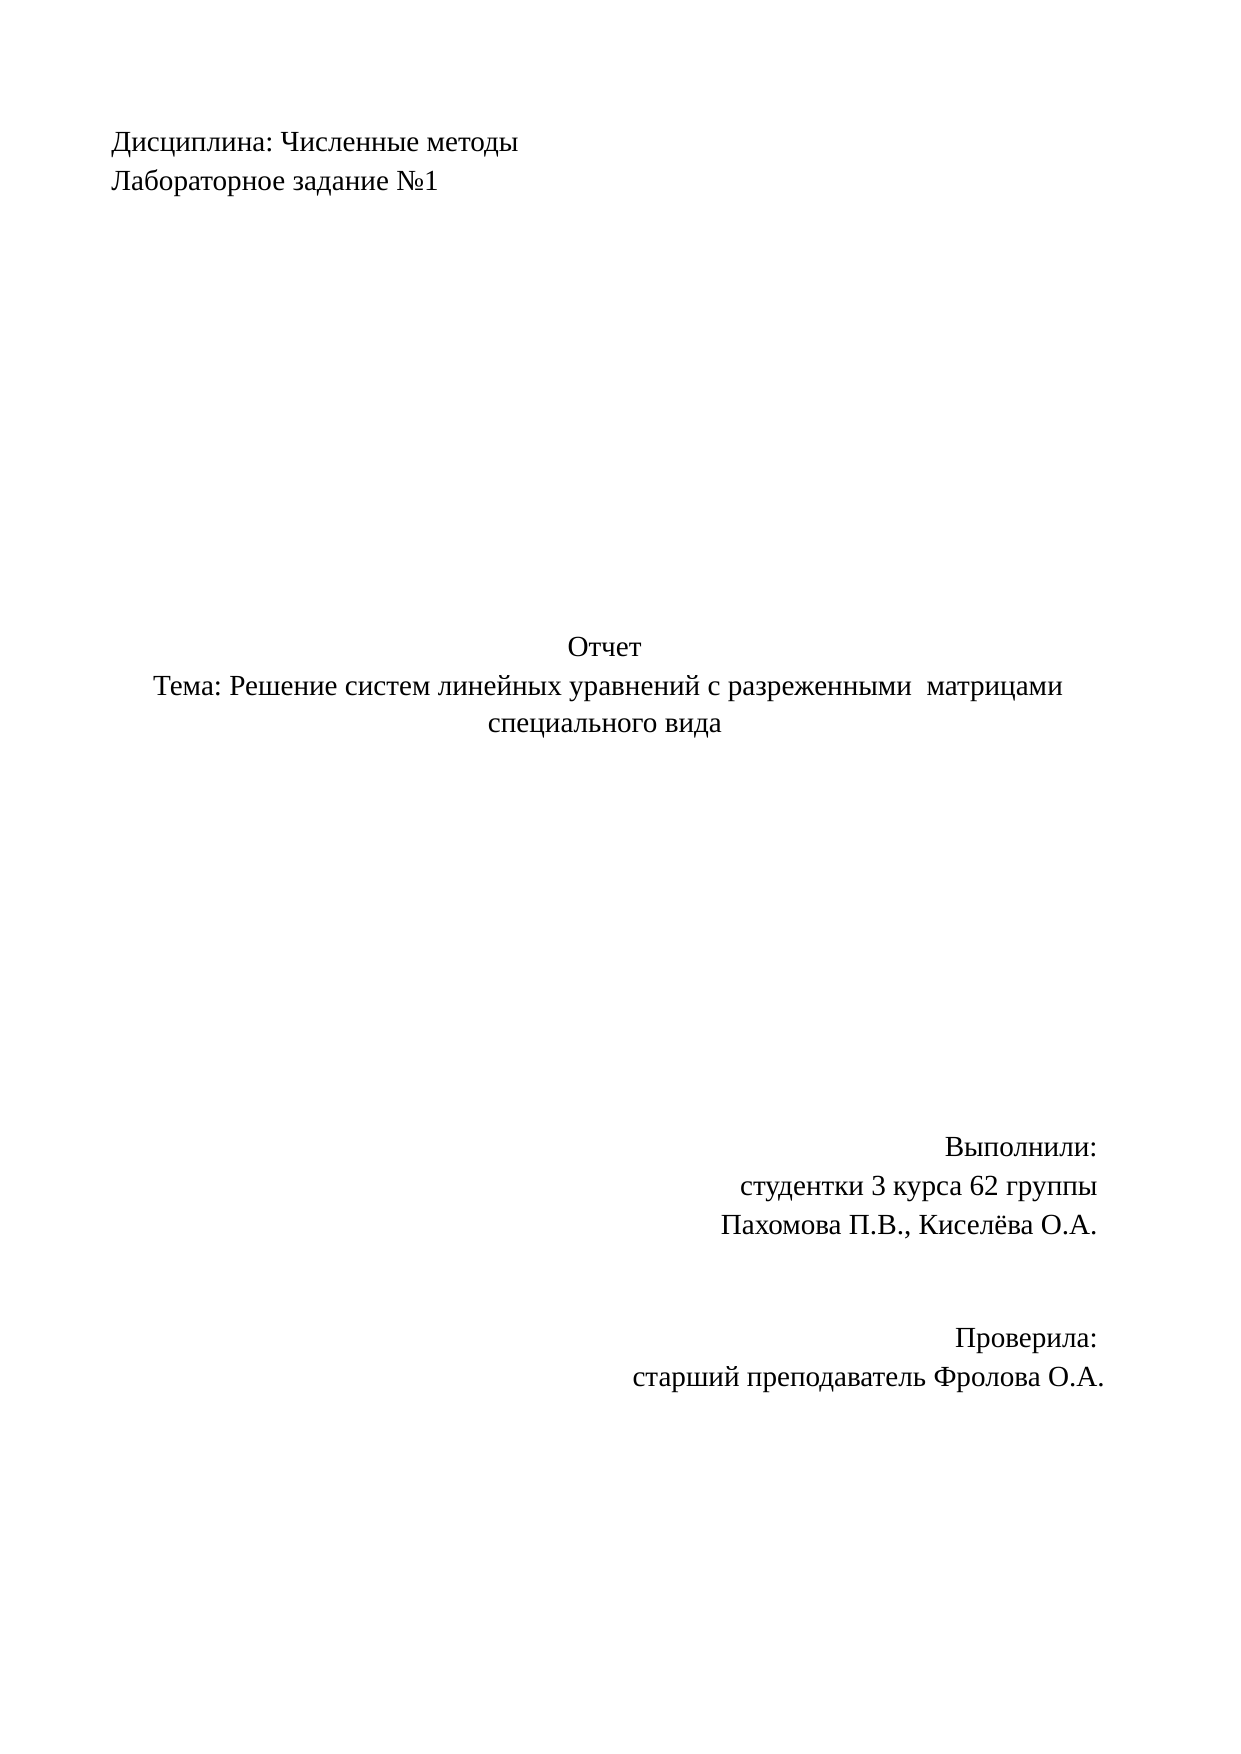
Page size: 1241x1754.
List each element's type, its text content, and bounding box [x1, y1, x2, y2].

text студентки 3 курса 62 группы [111, 1168, 1105, 1202]
text Тема: Решение систем линейных уравнений с разреженными матрицами специального вида [111, 668, 1105, 739]
text Проверила: [111, 1320, 1105, 1354]
text Лабораторное задание №1 [111, 163, 1105, 196]
text Отчет [111, 629, 1105, 662]
text старший преподаватель Фролова О.А. [111, 1359, 1105, 1393]
text Выполнили: [111, 1129, 1105, 1163]
text Пахомова П.В., Киселёва О.А. [111, 1207, 1105, 1241]
text Дисциплина: Численные методы [111, 124, 1105, 157]
